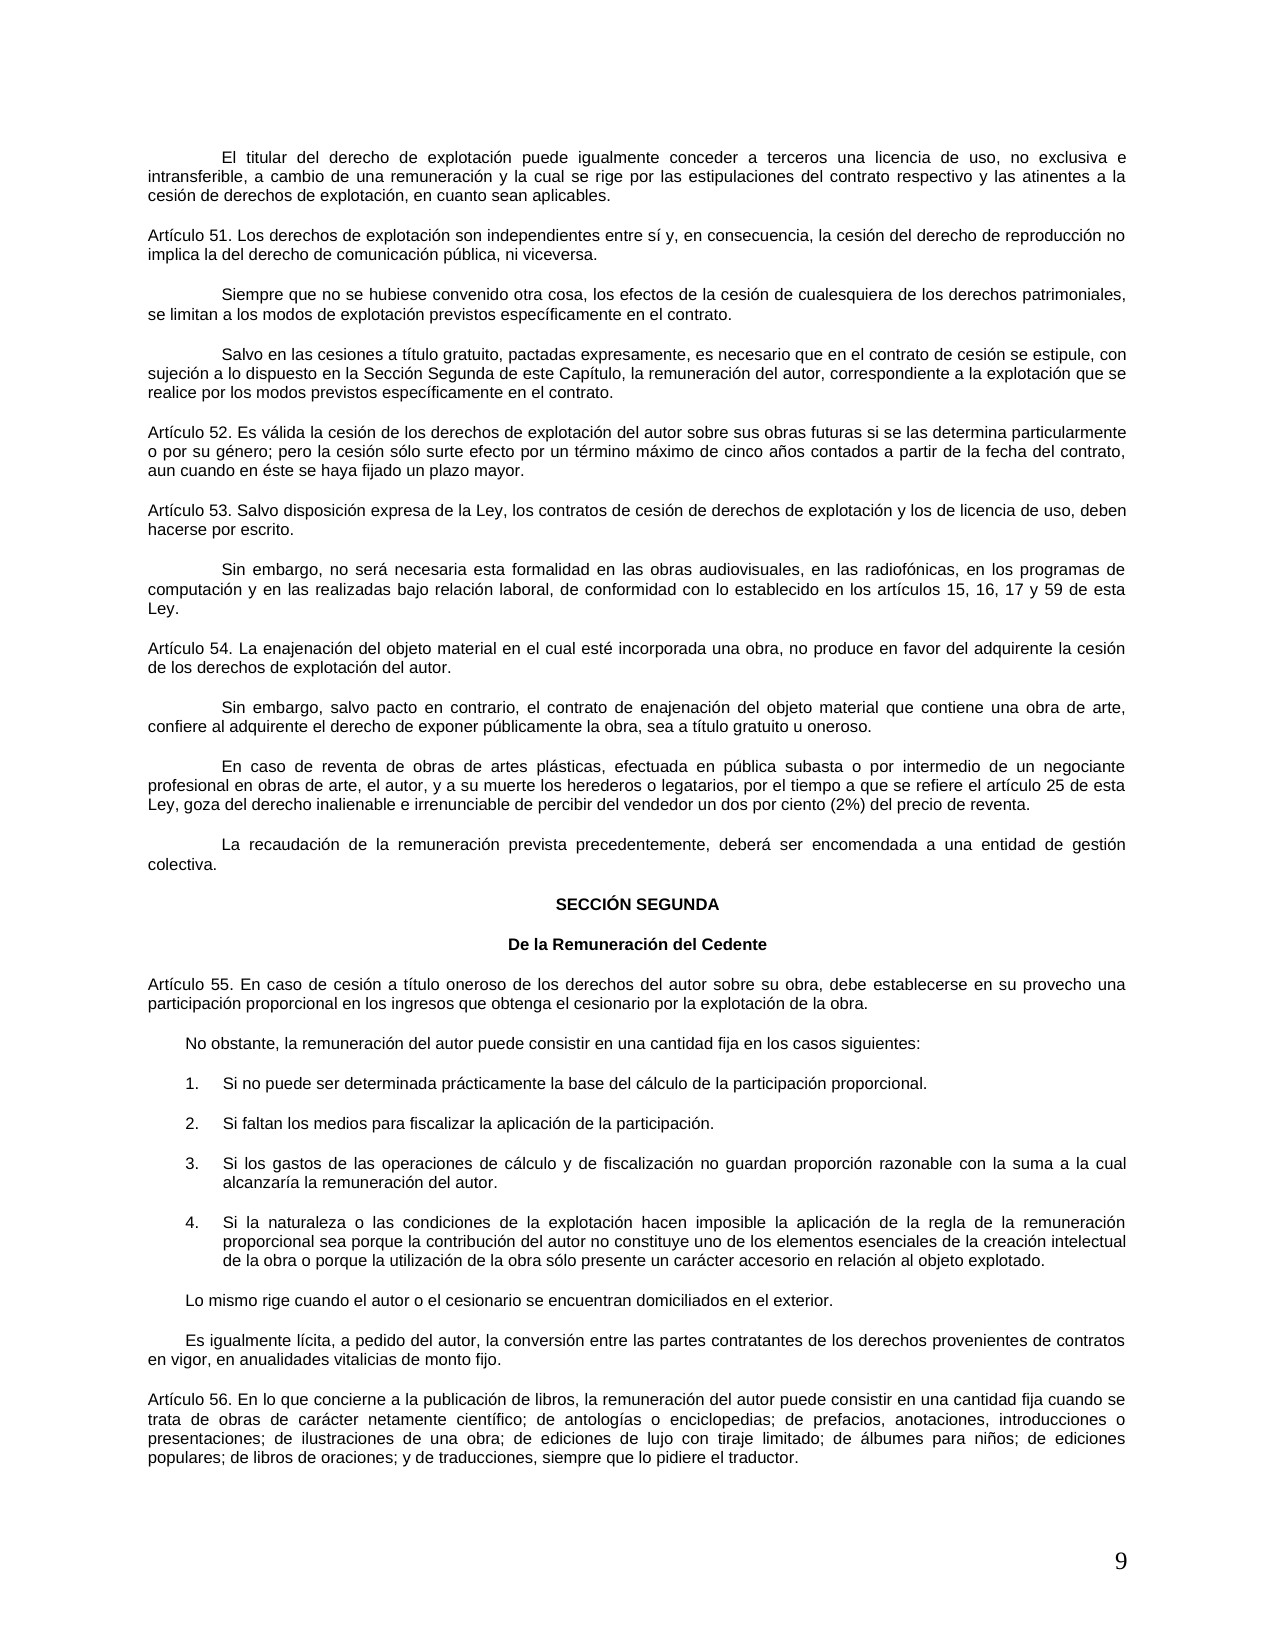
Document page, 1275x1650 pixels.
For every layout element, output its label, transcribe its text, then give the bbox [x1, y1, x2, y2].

text Artículo 55. En caso de cesión a título oneroso de los derechos del autor sobre su obra, debe establecerse en su provecho una participación proporcional en los ingresos que obtenga el cesionario por la explotación de la obra. [148, 974, 1127, 1013]
text Artículo 51. Los derechos de explotación son independientes entre sí y, en consecuencia, la cesión del derecho de reproducción no implica la del derecho de comunicación pública, ni viceversa. [148, 226, 1127, 264]
text La recaudación de la remuneración prevista precedentemente, deberá ser encomendada a una entidad de gestión colectiva. [148, 835, 1127, 873]
list Si no puede ser determinada prácticamente la base del cálculo de la participación proporcional. [185, 1073, 1127, 1093]
text De la Remuneración del Cedente [148, 934, 1127, 953]
text Artículo 53. Salvo disposición expresa de la Ley, los contratos de cesión de derechos de explotación y los de licencia de uso, deben hacerse por escrito. [148, 501, 1127, 539]
list Si los gastos de las operaciones de cálculo y de fiscalización no guardan proporción razonable con la suma a la cual alcanzaría la remuneración del autor. [185, 1153, 1127, 1192]
text Siempre que no se hubiese convenido otra cosa, los efectos de la cesión de cualesquiera de los derechos patrimoniales, se limitan a los modos de explotación previstos específicamente en el contrato. [148, 285, 1127, 323]
text SECCIÓN SEGUNDA [148, 894, 1127, 913]
text Salvo en las cesiones a título gratuito, pactadas expresamente, es necesario que en el contrato de cesión se estipule, con sujeción a lo dispuesto en la Sección Segunda de este Capítulo, la remuneración del autor, correspondiente a la explotación que se realice por los modos previstos específicamente en el contrato. [148, 344, 1127, 402]
text Artículo 56. En lo que concierne a la publicación de libros, la remuneración del autor puede consistir en una cantidad fija cuando se trata de obras de carácter netamente científico; de antologías o enciclopedias; de prefacios, anotaciones, introducciones o presentaciones; de ilustraciones de una obra; de ediciones de lujo con tiraje limitado; de álbumes para niños; de ediciones populares; de libros de oraciones; y de traducciones, siempre que lo pidiere el traductor. [148, 1390, 1127, 1467]
list Si faltan los medios para fiscalizar la aplicación de la participación. [185, 1113, 1127, 1133]
list Si la naturaleza o las condiciones de la explotación hacen imposible la aplicación de la regla de la remuneración proporcional sea porque la contribución del autor no constituye uno de los elementos esenciales de la creación intelectual de la obra o porque la utilización de la obra sólo presente un carácter accesorio en relación al objeto explotado. [185, 1213, 1127, 1270]
text Sin embargo, salvo pacto en contrario, el contrato de enajenación del objeto material que contiene una obra de arte, confiere al adquirente el derecho de exponer públicamente la obra, sea a título gratuito u oneroso. [148, 698, 1127, 736]
text Es igualmente lícita, a pedido del autor, la conversión entre las partes contratantes de los derechos provenientes de contratos en vigor, en anualidades vitalicias de monto fijo. [148, 1331, 1127, 1369]
text Artículo 54. La enajenación del objeto material en el cual esté incorporada una obra, no produce en favor del adquirente la cesión de los derechos de explotación del autor. [148, 638, 1127, 677]
text En caso de reventa de obras de artes plásticas, efectuada en pública subasta o por intermedio de un negociante profesional en obras de arte, el autor, y a su muerte los herederos o legatarios, por el tiempo a que se refiere el artículo 25 de esta Ley, goza del derecho inalienable e irrenunciable de percibir del vendedor un dos por ciento (2%) del precio de reventa. [148, 757, 1127, 814]
text Sin embargo, no será necesaria esta formalidad en las obras audiovisuales, en las radiofónicas, en los programas de computación y en las realizadas bajo relación laboral, de conformidad con lo establecido en los artículos 15, 16, 17 y 59 de esta Ley. [148, 560, 1127, 618]
text El titular del derecho de explotación puede igualmente conceder a terceros una licencia de uso, no exclusiva e intransferible, a cambio de una remuneración y la cual se rige por las estipulaciones del contrato respectivo y las atinentes a la cesión de derechos de explotación, en cuanto sean aplicables. [148, 148, 1127, 205]
text Artículo 52. Es válida la cesión de los derechos de explotación del autor sobre sus obras futuras si se las determina particularmente o por su género; pero la cesión sólo surte efecto por un término máximo de cinco años contados a partir de la fecha del contrato, aun cuando en éste se haya fijado un plazo mayor. [148, 423, 1127, 480]
text Lo mismo rige cuando el autor o el cesionario se encuentran domiciliados en el exterior. [148, 1291, 1127, 1310]
text No obstante, la remuneración del autor puede consistir en una cantidad fija en los casos siguientes: [148, 1033, 1127, 1053]
